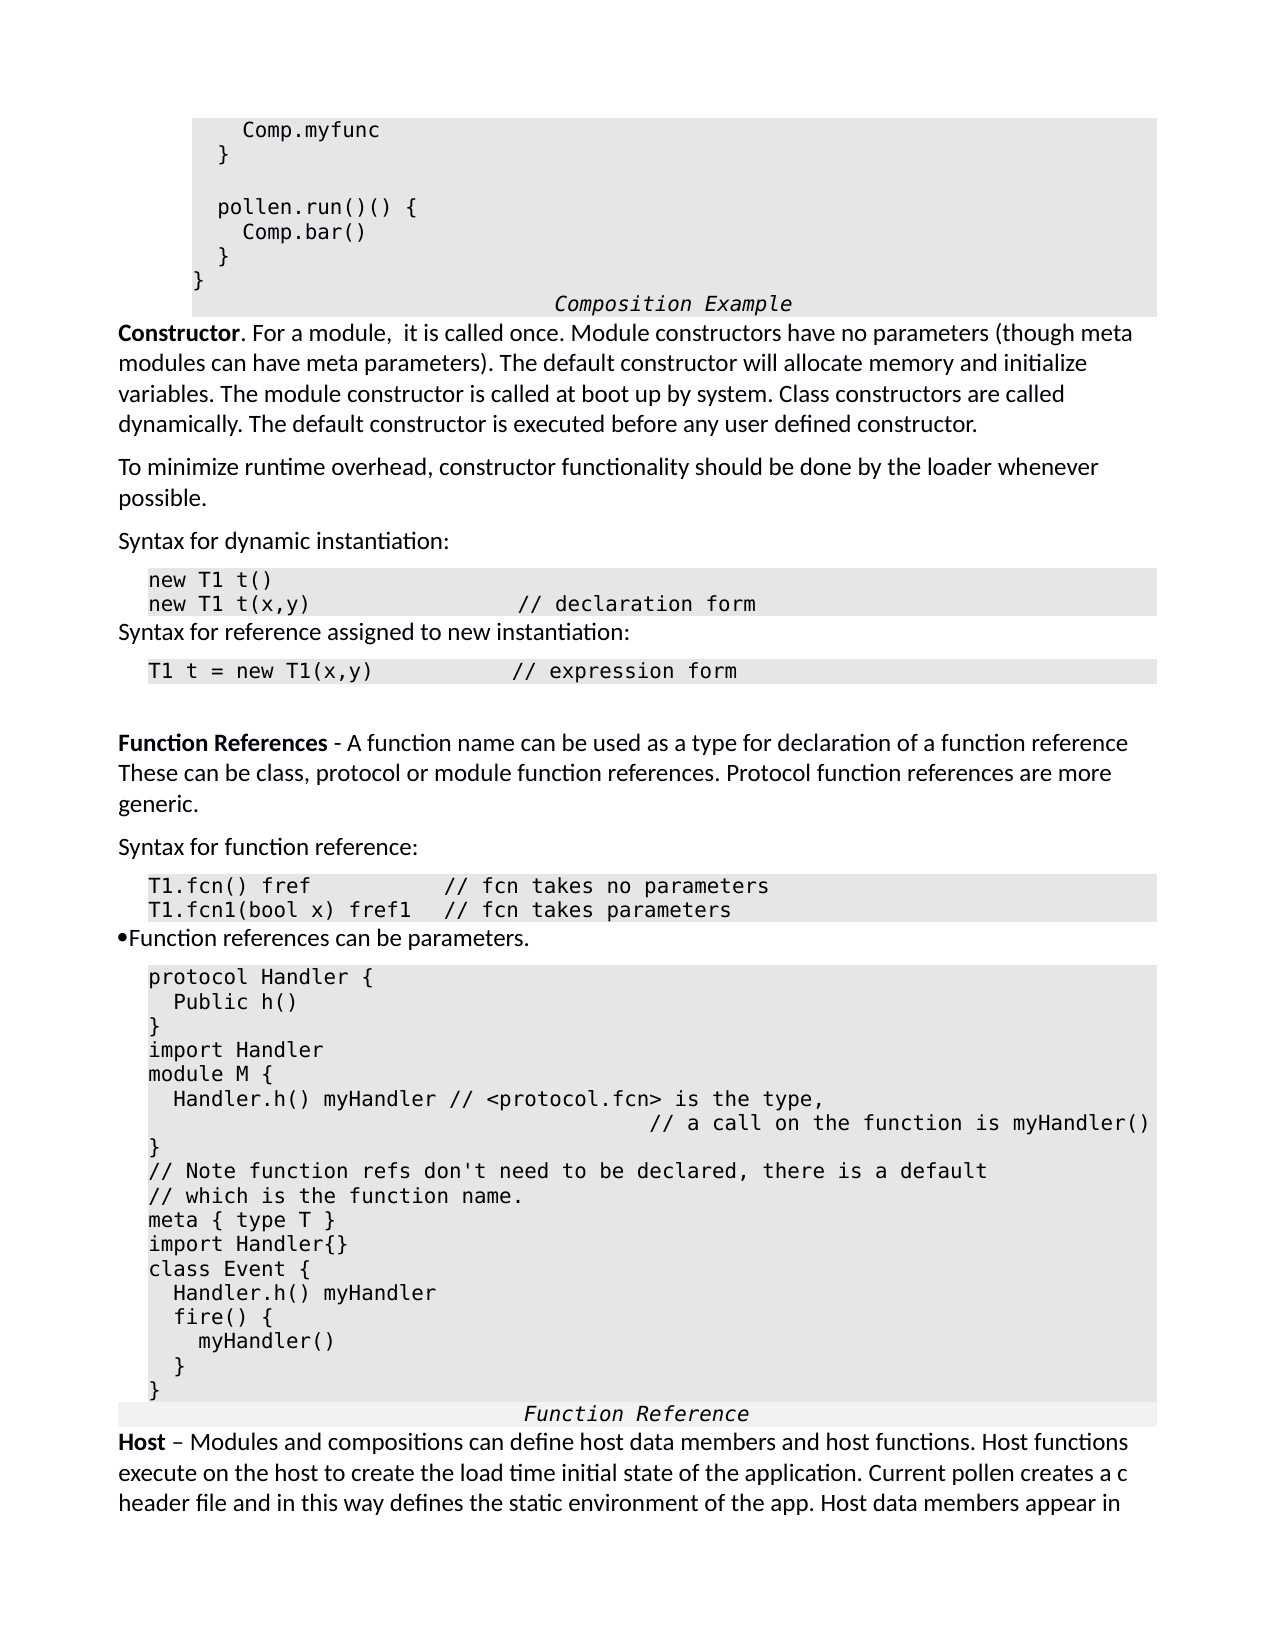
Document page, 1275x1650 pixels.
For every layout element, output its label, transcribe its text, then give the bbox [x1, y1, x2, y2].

text T1.fcn1(bool x) fref1 // fcn takes parameters [148, 898, 1157, 922]
text } [148, 1378, 1157, 1402]
text } [148, 1354, 1157, 1378]
text Public h() [148, 990, 1157, 1014]
text // which is the function name. [148, 1184, 1157, 1208]
text Syntax for reference assigned to new instantiation: [118, 616, 1157, 647]
text // a call on the function is myHandler() [148, 1111, 1157, 1135]
text Comp.myfunc [192, 118, 1157, 142]
list Composition Example [192, 292, 1157, 317]
text Function Reference [118, 1402, 1157, 1427]
text pollen.run()() { [192, 195, 1157, 220]
text Handler.h() myHandler [148, 1281, 1157, 1305]
text } [148, 1135, 1157, 1159]
list Function references can be parameters. [118, 922, 1157, 953]
text new T1 t(x,y) // declaration form [148, 592, 1157, 616]
text } [192, 244, 1157, 268]
text Host – Modules and compositions can define host data members and host functions. Host functions execute on the host to create the load time initial state of the application. Current pollen creates a c header file and in this way defines the static environment of the app. Host data members appear in [118, 1427, 1157, 1518]
text } [148, 1014, 1157, 1038]
text Function References - A function name can be used as a type for declaration of a function reference These can be class, protocol or module function references. Protocol function references are more generic. [118, 727, 1157, 818]
text myHandler() [148, 1329, 1157, 1354]
text protocol Handler { [148, 965, 1157, 990]
text import Handler{} [148, 1232, 1157, 1257]
text fire() { [148, 1305, 1157, 1329]
text } [192, 268, 1157, 292]
text } [192, 142, 1157, 167]
text Syntax for dynamic instantiation: [118, 525, 1157, 555]
text T1 t = new T1(x,y) // expression form [148, 659, 1157, 684]
text new T1 t() [148, 568, 1157, 592]
text To minimize runtime overhead, constructor functionality should be done by the loader whenever possible. [118, 451, 1157, 512]
text Constructor. For a module, it is called once. Module constructors have no parameters (though meta modules can have meta parameters). The default constructor will allocate memory and initialize variables. The module constructor is called at boot up by system. Class constructors are called dynamically. The default constructor is executed before any user defined constructor. [118, 317, 1157, 439]
text Comp.bar() [192, 220, 1157, 244]
text T1.fcn() fref // fcn takes no parameters [148, 874, 1157, 898]
text meta { type T } [148, 1208, 1157, 1232]
text class Event { [148, 1257, 1157, 1281]
text import Handler [148, 1038, 1157, 1062]
text Handler.h() myHandler // <protocol.fcn> is the type, [148, 1087, 1157, 1111]
text Syntax for function reference: [118, 831, 1157, 861]
text module M { [148, 1062, 1157, 1087]
text // Note function refs don't need to be declared, there is a default [148, 1159, 1157, 1184]
